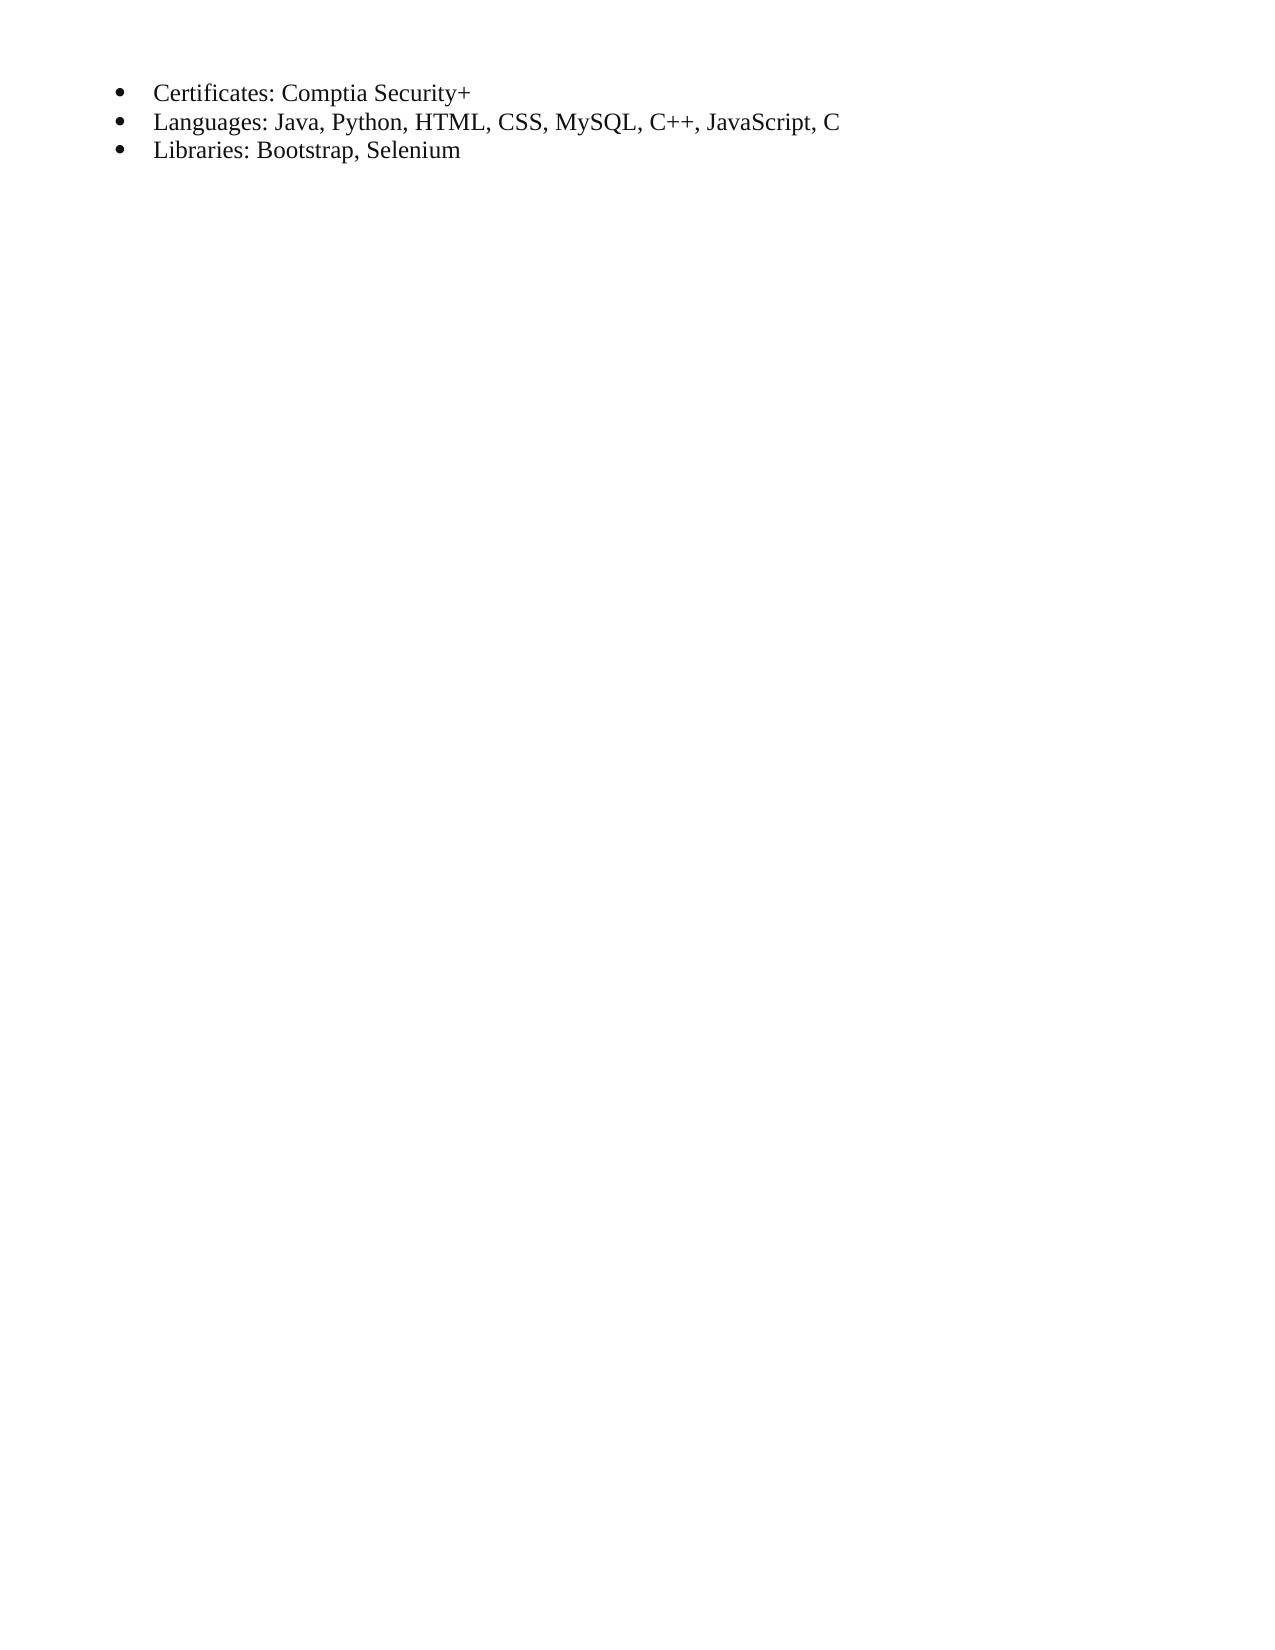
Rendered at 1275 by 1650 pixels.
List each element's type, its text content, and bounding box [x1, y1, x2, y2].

list Languages: Java, Python, HTML, CSS, MySQL, C++, JavaScript, C [116, 107, 1197, 136]
list Certificates: Comptia Security+ [116, 78, 1197, 107]
list Libraries: Bootstrap, Selenium [116, 136, 1197, 164]
